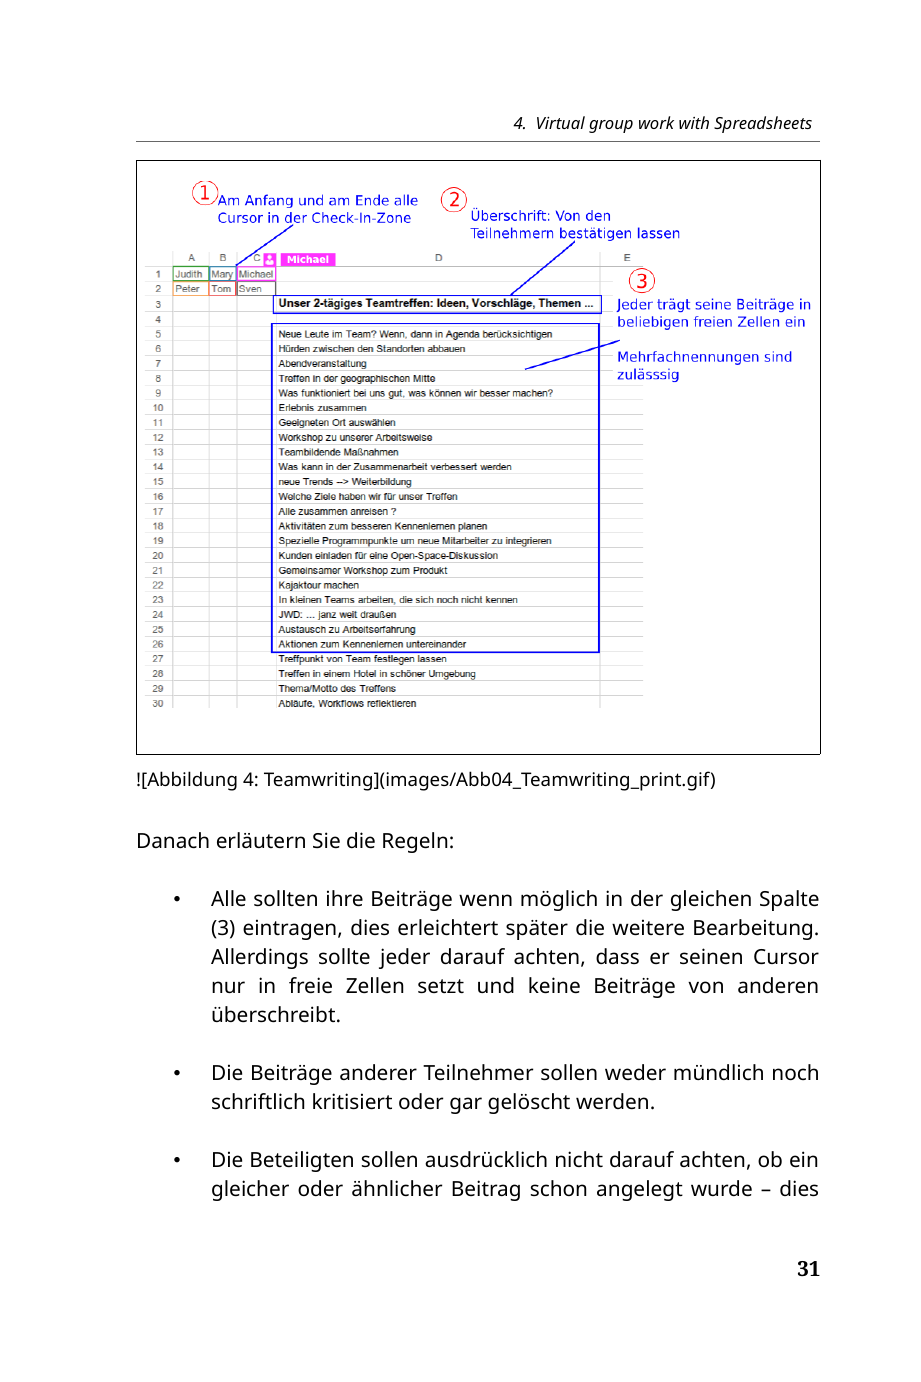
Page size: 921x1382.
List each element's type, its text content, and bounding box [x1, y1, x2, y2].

list Alle sollten ihre Beiträge wenn möglich in der gleichen Spalte (3) eintragen, dies erleichtert später die weitere Bearbeitung. Allerdings sollte jeder darauf achten, dass er seinen Cursor nur in freie Zellen setzt und keine Beiträge von anderen überschreibt. [173, 863, 820, 1028]
list Die Beteiligten sollen ausdrücklich nicht darauf achten, ob ein gleicher oder ähnlicher Beitrag schon angelegt wurde – dies [173, 1123, 820, 1202]
text ![Abbildung 4: Teamwriting](images/Abb04_Teamwriting_print.gif) [136, 755, 820, 791]
list Die Beiträge anderer Teilnehmer sollen weder mündlich noch schriftlich kritisiert oder gar gelöscht werden. [173, 1036, 820, 1115]
picture [144, 181, 812, 708]
text Danach erläutern Sie die Regeln: [136, 804, 820, 854]
